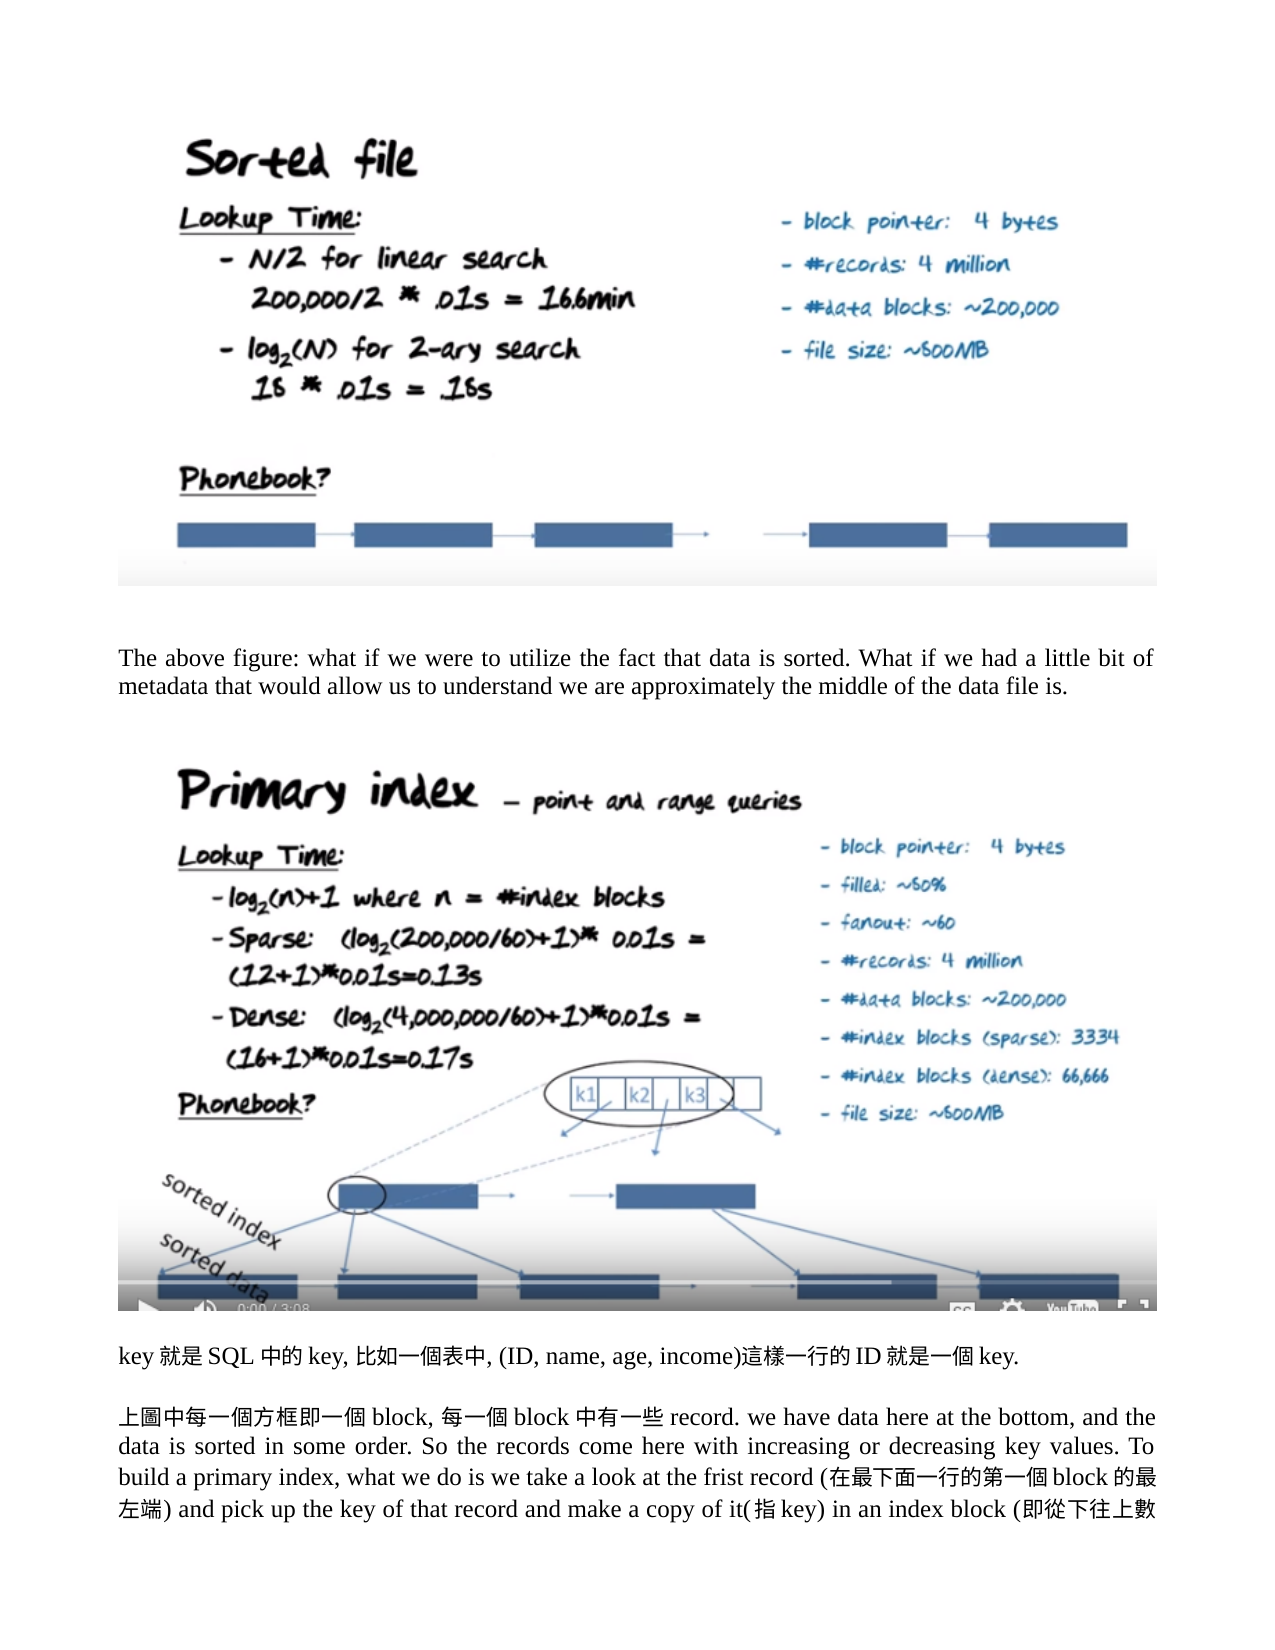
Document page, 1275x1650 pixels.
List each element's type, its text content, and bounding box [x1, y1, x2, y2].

text 上圖中每一個方框即一個block, 每一個block中有一些record. we have data here at the bottom, and the data is sorted in some order. So the records come here with increasing or decreasing key values. To build a primary index, what we do is we take a look at the frist record (在最下面一行的第一個block的最左端) and pick up the key of that record and make a copy of it(指key) in an index block (即從下往上數 [118, 1399, 1157, 1523]
text key就是SQL中的key, 比如一個表中, (ID, name, age, income)這樣一行的ID就是一個key. [118, 1339, 1157, 1371]
text The above figure: what if we were to utilize the fact that data is sorted. What if we had a little bit of metadata that would allow us to understand we are approximately the middle of the data file is. [118, 643, 1157, 700]
picture [118, 118, 1157, 586]
picture [118, 757, 1157, 1311]
